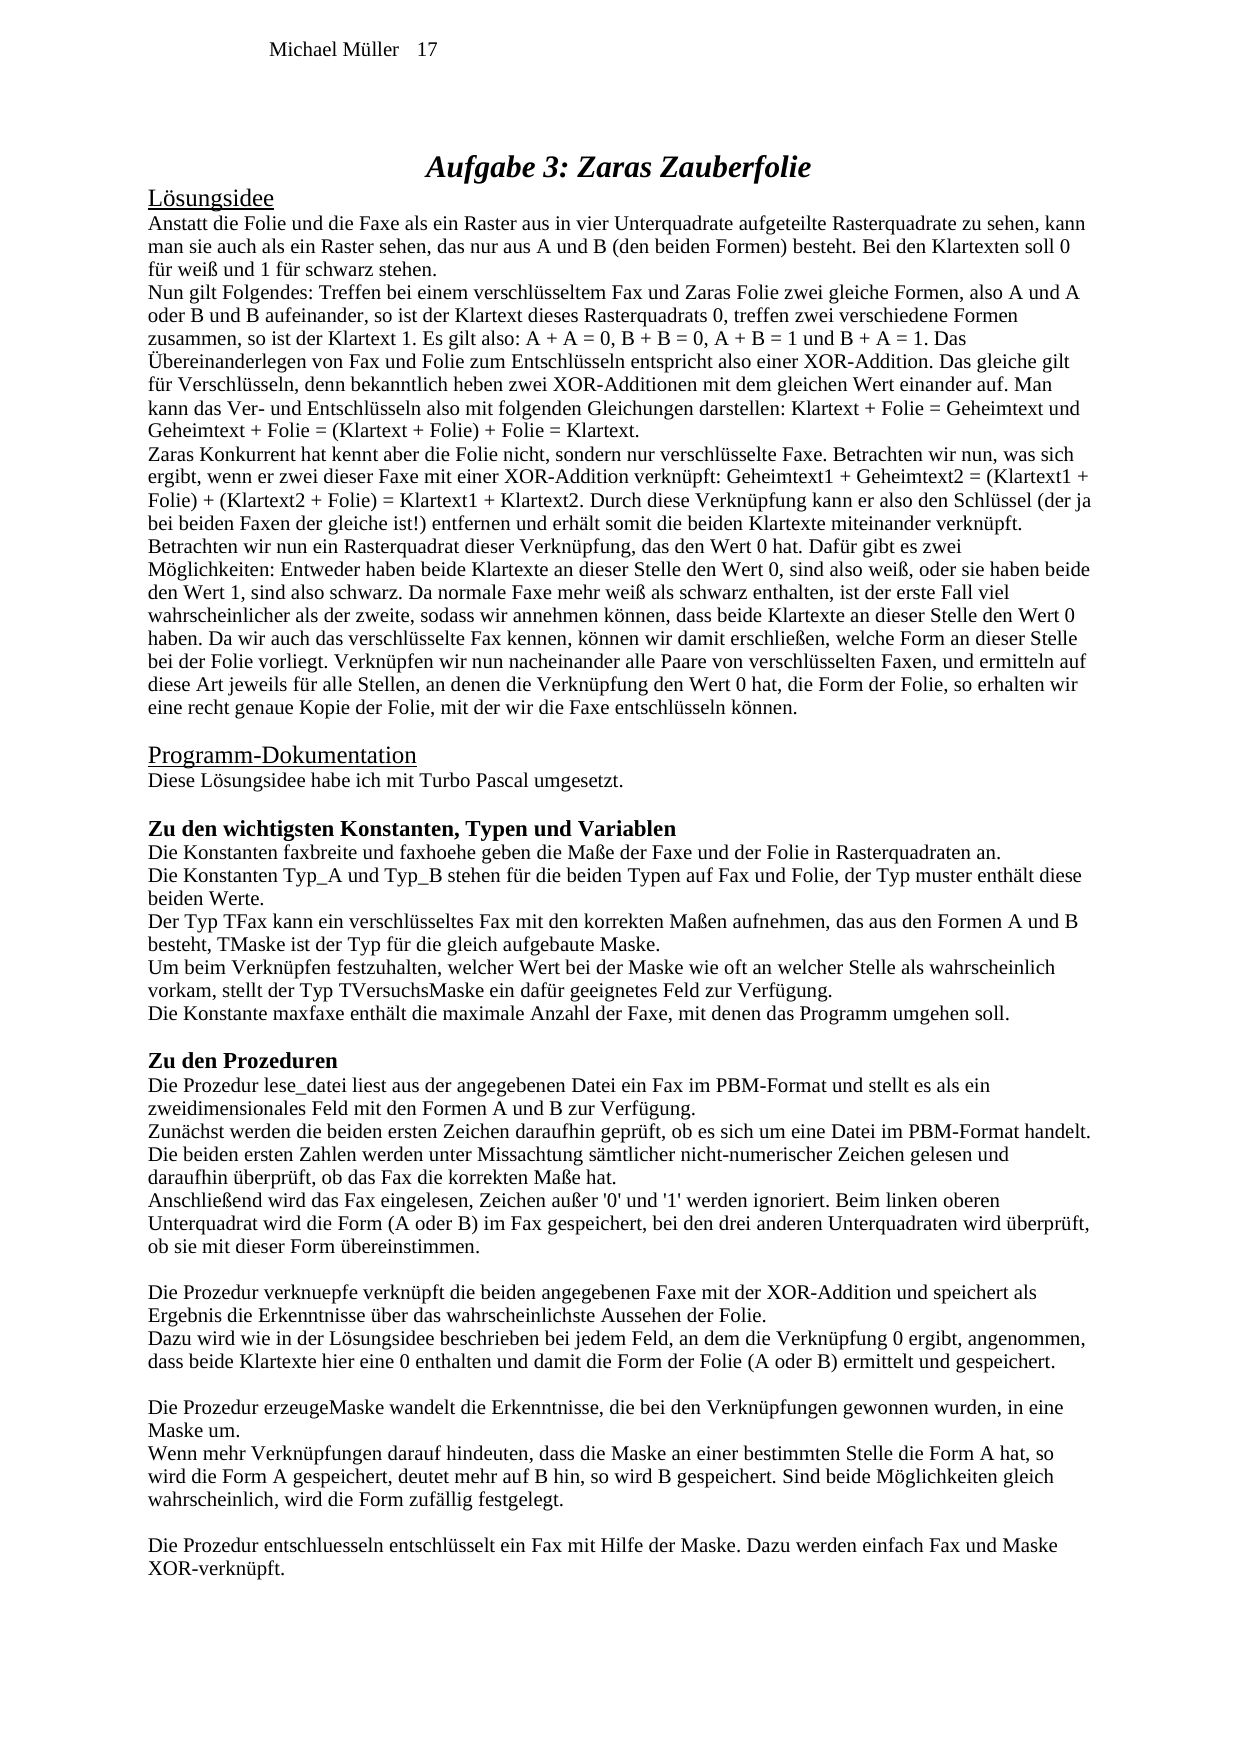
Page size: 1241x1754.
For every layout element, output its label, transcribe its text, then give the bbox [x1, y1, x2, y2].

text Diese Lösungsidee habe ich mit Turbo Pascal umgesetzt. [148, 769, 1092, 792]
text Um beim Verknüpfen festzuhalten, welcher Wert bei der Maske wie oft an welcher Stelle als wahrscheinlich vorkam, stellt der Typ TVersuchsMaske ein dafür geeignetes Feld zur Verfügung. [148, 956, 1092, 1002]
text Zaras Konkurrent hat kennt aber die Folie nicht, sondern nur verschlüsselte Faxe. Betrachten wir nun, was sich ergibt, wenn er zwei dieser Faxe mit einer XOR-Addition verknüpft: Geheimtext1 + Geheimtext2 = (Klartext1 + Folie) + (Klartext2 + Folie) = Klartext1 + Klartext2. Durch diese Verknüpfung kann er also den Schlüssel (der ja bei beiden Faxen der gleiche ist!) entfernen und erhält somit die beiden Klartexte miteinander verknüpft. [148, 442, 1092, 534]
text Der Typ TFax kann ein verschlüsseltes Fax mit den korrekten Maßen aufnehmen, das aus den Formen A und B besteht, TMaske ist der Typ für die gleich aufgebaute Maske. [148, 910, 1092, 956]
text Zu den wichtigsten Konstanten, Typen und Variablen [148, 815, 1092, 841]
text Die Prozedur erzeugeMaske wandelt die Erkenntnisse, die bei den Verknüpfungen gewonnen wurden, in eine Maske um. [148, 1396, 1092, 1442]
text Die Prozedur lese_datei liest aus der angegebenen Datei ein Fax im PBM-Format und stellt es als ein zweidimensionales Feld mit den Formen A und B zur Verfügung. [148, 1074, 1092, 1120]
text Wenn mehr Verknüpfungen darauf hindeuten, dass die Maske an einer bestimmten Stelle die Form A hat, so wird die Form A gespeichert, deutet mehr auf B hin, so wird B gespeichert. Sind beide Möglichkeiten gleich wahrscheinlich, wird die Form zufällig festgelegt. [148, 1442, 1092, 1511]
text Betrachten wir nun ein Rasterquadrat dieser Verknüpfung, das den Wert 0 hat. Dafür gibt es zwei Möglichkeiten: Entweder haben beide Klartexte an dieser Stelle den Wert 0, sind also weiß, oder sie haben beide den Wert 1, sind also schwarz. Da normale Faxe mehr weiß als schwarz enthalten, ist der erste Fall viel wahrscheinlicher als der zweite, sodass wir annehmen können, dass beide Klartexte an dieser Stelle den Wert 0 haben. Da wir auch das verschlüsselte Fax kennen, können wir damit erschließen, welche Form an dieser Stelle bei der Folie vorliegt. Verknüpfen wir nun nacheinander alle Paare von verschlüsselten Faxen, und ermitteln auf diese Art jeweils für alle Stellen, an denen die Verknüpfung den Wert 0 hat, die Form der Folie, so erhalten wir eine recht genaue Kopie der Folie, mit der wir die Faxe entschlüsseln können. [148, 534, 1092, 719]
text Die Konstanten faxbreite und faxhoehe geben die Maße der Faxe und der Folie in Rasterquadraten an. [148, 841, 1092, 864]
text Zunächst werden die beiden ersten Zeichen daraufhin geprüft, ob es sich um eine Datei im PBM-Format handelt. Die beiden ersten Zahlen werden unter Missachtung sämtlicher nicht-numerischer Zeichen gelesen und daraufhin überprüft, ob das Fax die korrekten Maße hat. [148, 1120, 1092, 1189]
text Aufgabe 3: Zaras Zauberfolie [148, 150, 1092, 184]
text Die Prozedur verknuepfe verknüpft die beiden angegebenen Faxe mit der XOR-Addition und speichert als Ergebnis die Erkenntnisse über das wahrscheinlichste Aussehen der Folie. [148, 1281, 1092, 1327]
text Zu den Prozeduren [148, 1048, 1092, 1074]
text Anstatt die Folie und die Faxe als ein Raster aus in vier Unterquadrate aufgeteilte Rasterquadrate zu sehen, kann man sie auch als ein Raster sehen, das nur aus A und B (den beiden Formen) besteht. Bei den Klartexten soll 0 für weiß und 1 für schwarz stehen. [148, 212, 1092, 281]
text Dazu wird wie in der Lösungsidee beschrieben bei jedem Feld, an dem die Verknüpfung 0 ergibt, angenommen, dass beide Klartexte hier eine 0 enthalten und damit die Form der Folie (A oder B) ermittelt und gespeichert. [148, 1327, 1092, 1373]
text Die Prozedur entschluesseln entschlüsselt ein Fax mit Hilfe der Maske. Dazu werden einfach Fax und Maske XOR-verknüpft. [148, 1534, 1092, 1580]
text Nun gilt Folgendes: Treffen bei einem verschlüsseltem Fax und Zaras Folie zwei gleiche Formen, also A und A oder B und B aufeinander, so ist der Klartext dieses Rasterquadrats 0, treffen zwei verschiedene Formen zusammen, so ist der Klartext 1. Es gilt also: A + A = 0, B + B = 0, A + B = 1 und B + A = 1. Das Übereinanderlegen von Fax und Folie zum Entschlüsseln entspricht also einer XOR-Addition. Das gleiche gilt für Verschlüsseln, denn bekanntlich heben zwei XOR-Additionen mit dem gleichen Wert einander auf. Man kann das Ver- und Entschlüsseln also mit folgenden Gleichungen darstellen: Klartext + Folie = Geheimtext und Geheimtext + Folie = (Klartext + Folie) + Folie = Klartext. [148, 281, 1092, 442]
text Programm-Dokumentation [148, 742, 1092, 769]
text Die Konstante maxfaxe enthält die maximale Anzahl der Faxe, mit denen das Programm umgehen soll. [148, 1002, 1092, 1025]
text Die Konstanten Typ_A und Typ_B stehen für die beiden Typen auf Fax und Folie, der Typ muster enthält diese beiden Werte. [148, 864, 1092, 910]
text Anschließend wird das Fax eingelesen, Zeichen außer '0' und '1' werden ignoriert. Beim linken oberen Unterquadrat wird die Form (A oder B) im Fax gespeichert, bei den drei anderen Unterquadraten wird überprüft, ob sie mit dieser Form übereinstimmen. [148, 1189, 1092, 1258]
text Lösungsidee [148, 184, 1092, 212]
